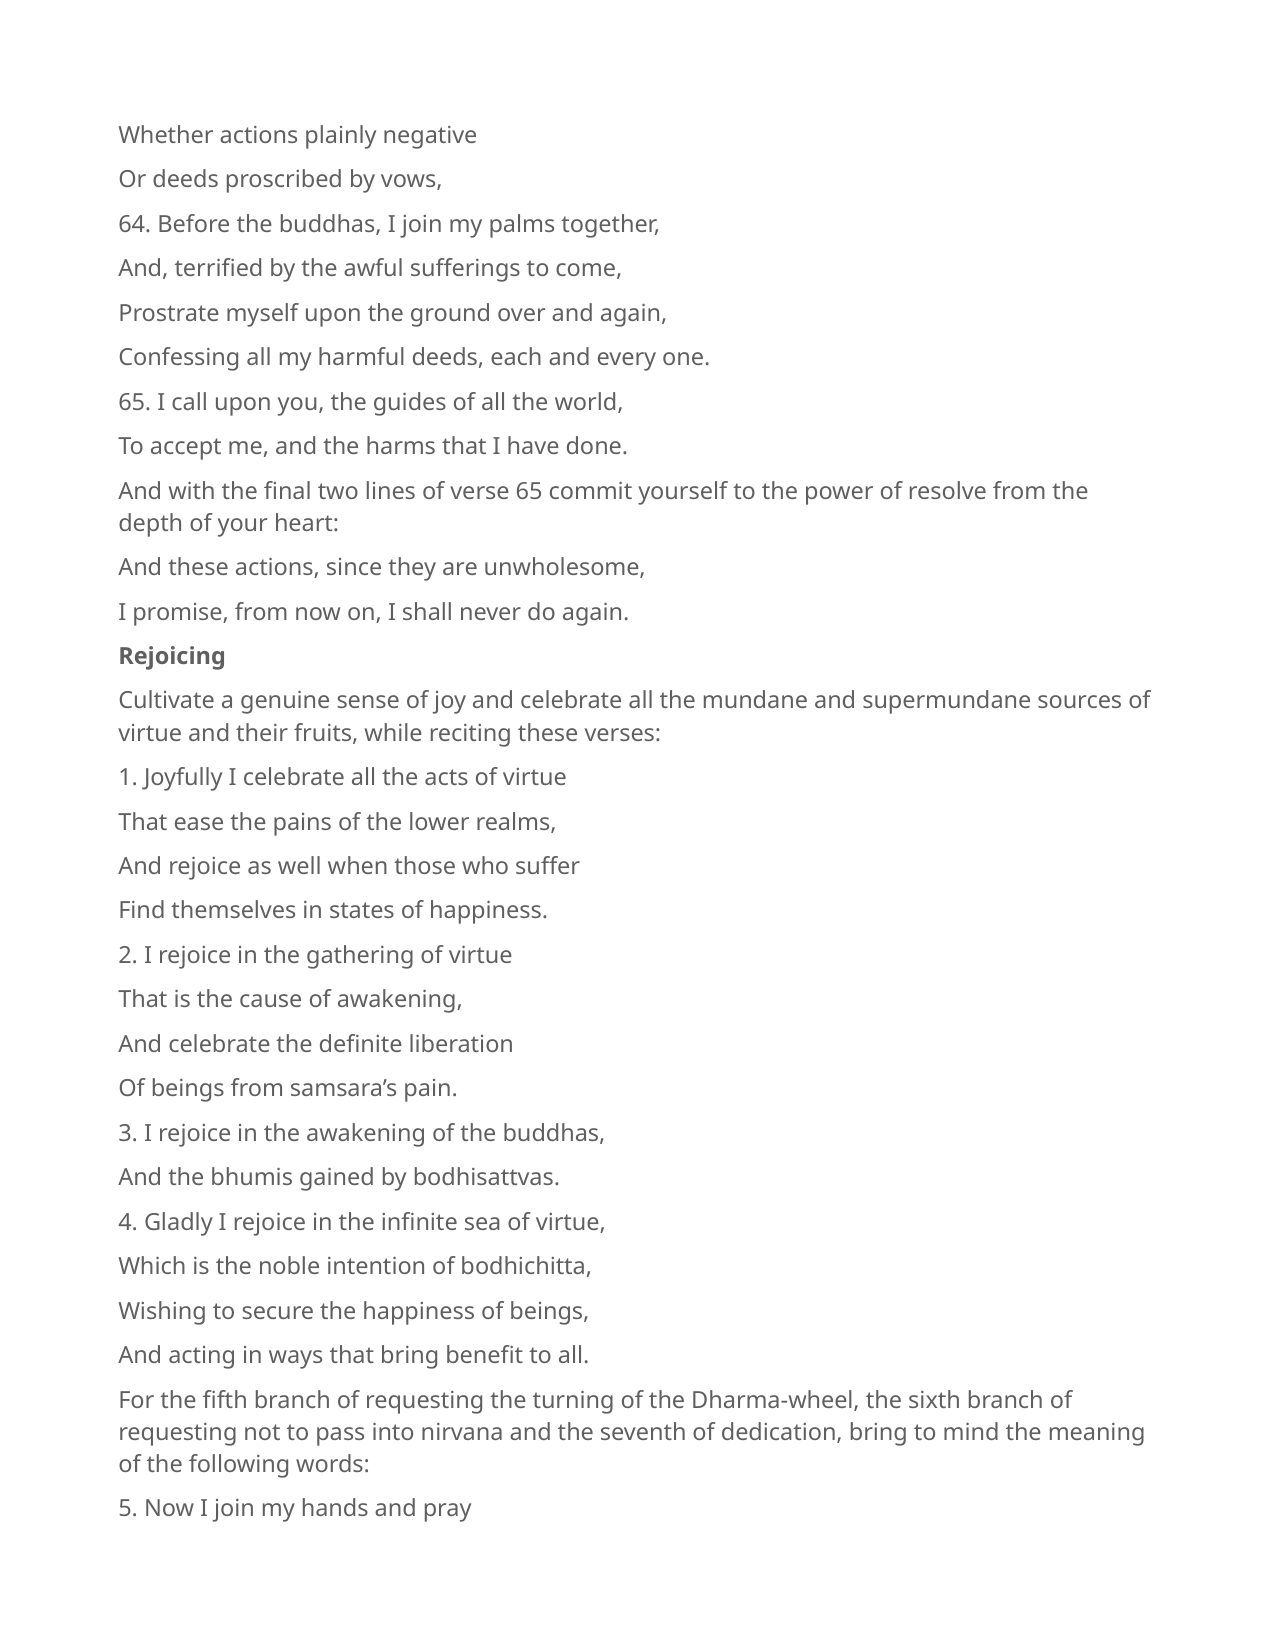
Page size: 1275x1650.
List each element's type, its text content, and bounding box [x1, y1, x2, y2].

text Wishing to secure the happiness of beings, [118, 1294, 1157, 1326]
text And these actions, since they are unwholesome, [118, 550, 1157, 582]
text 3. I rejoice in the awakening of the buddhas, [118, 1116, 1157, 1148]
text Rejoicing [118, 639, 1157, 671]
text And with the final two lines of verse 65 commit yourself to the power of resolve from the depth of your heart: [118, 474, 1157, 538]
text That is the cause of awakening, [118, 983, 1157, 1015]
text 64. Before the buddhas, I join my palms together, [118, 207, 1157, 239]
text 5. Now I join my hands and pray [118, 1491, 1157, 1523]
text And rejoice as well when those who suffer [118, 849, 1157, 881]
text Which is the noble intention of bodhichitta, [118, 1249, 1157, 1282]
text That ease the pains of the lower realms, [118, 805, 1157, 837]
text And acting in ways that bring benefit to all. [118, 1338, 1157, 1371]
text And the bhumis gained by bodhisattvas. [118, 1161, 1157, 1193]
text Prostrate myself upon the ground over and again, [118, 296, 1157, 328]
text Confessing all my harmful deeds, each and every one. [118, 341, 1157, 372]
text To accept me, and the harms that I have done. [118, 429, 1157, 461]
text For the fifth branch of requesting the turning of the Dharma-wheel, the sixth branch of requesting not to pass into nirvana and the seventh of dedication, bring to mind the meaning of the following words: [118, 1383, 1157, 1479]
text 4. Gladly I rejoice in the infinite sea of virtue, [118, 1205, 1157, 1237]
text Whether actions plainly negative [118, 118, 1157, 150]
text 65. I call upon you, the guides of all the world, [118, 385, 1157, 417]
text Cultivate a genuine sense of joy and celebrate all the mundane and supermundane sources of virtue and their fruits, while reciting these verses: [118, 684, 1157, 748]
text 2. I rejoice in the gathering of virtue [118, 938, 1157, 970]
text 1. Joyfully I celebrate all the acts of virtue [118, 760, 1157, 792]
text And celebrate the definite liberation [118, 1027, 1157, 1059]
text And, terrified by the awful sufferings to come, [118, 252, 1157, 283]
text Of beings from samsara’s pain. [118, 1072, 1157, 1104]
text I promise, from now on, I shall never do again. [118, 595, 1157, 627]
text Find themselves in states of happiness. [118, 894, 1157, 926]
text Or deeds proscribed by vows, [118, 163, 1157, 194]
